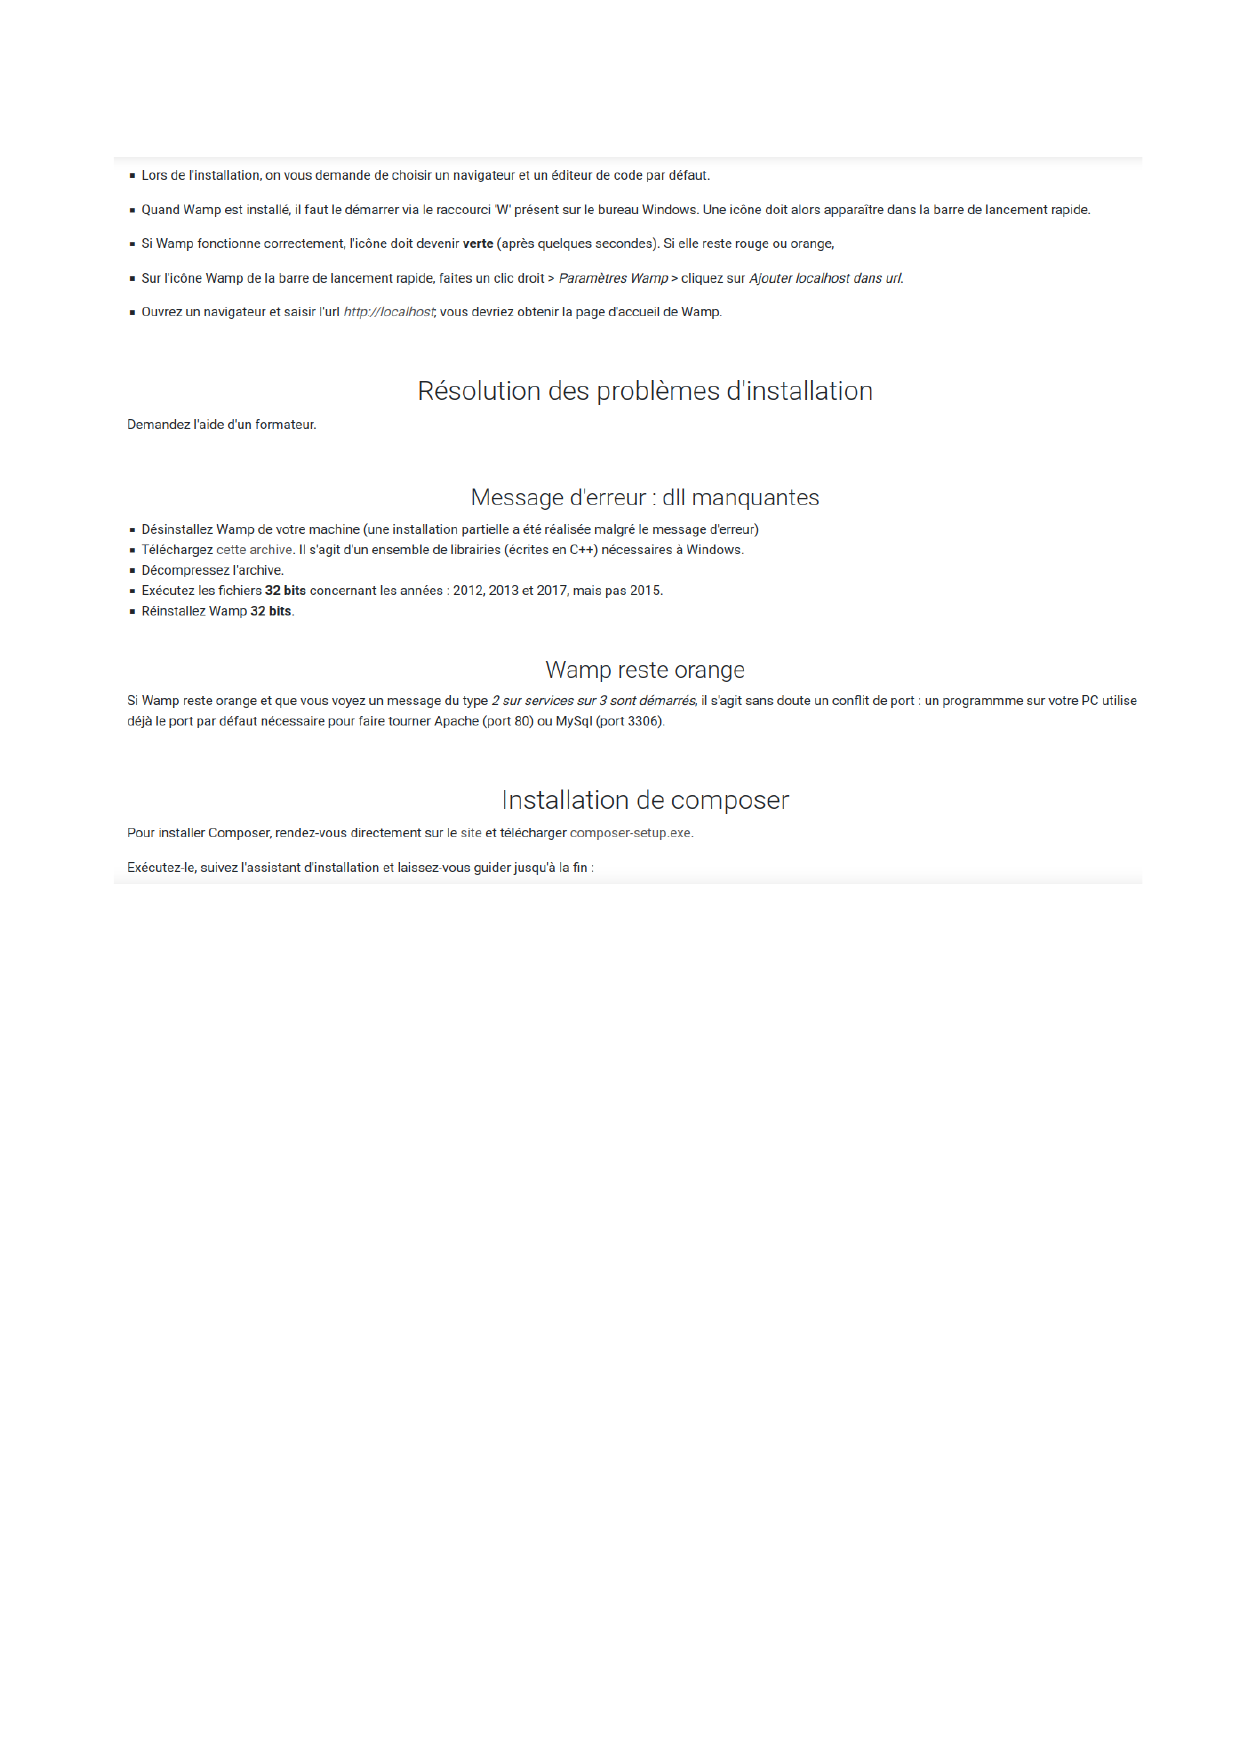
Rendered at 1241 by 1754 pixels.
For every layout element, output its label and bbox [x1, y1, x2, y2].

picture [113, 157, 1143, 884]
